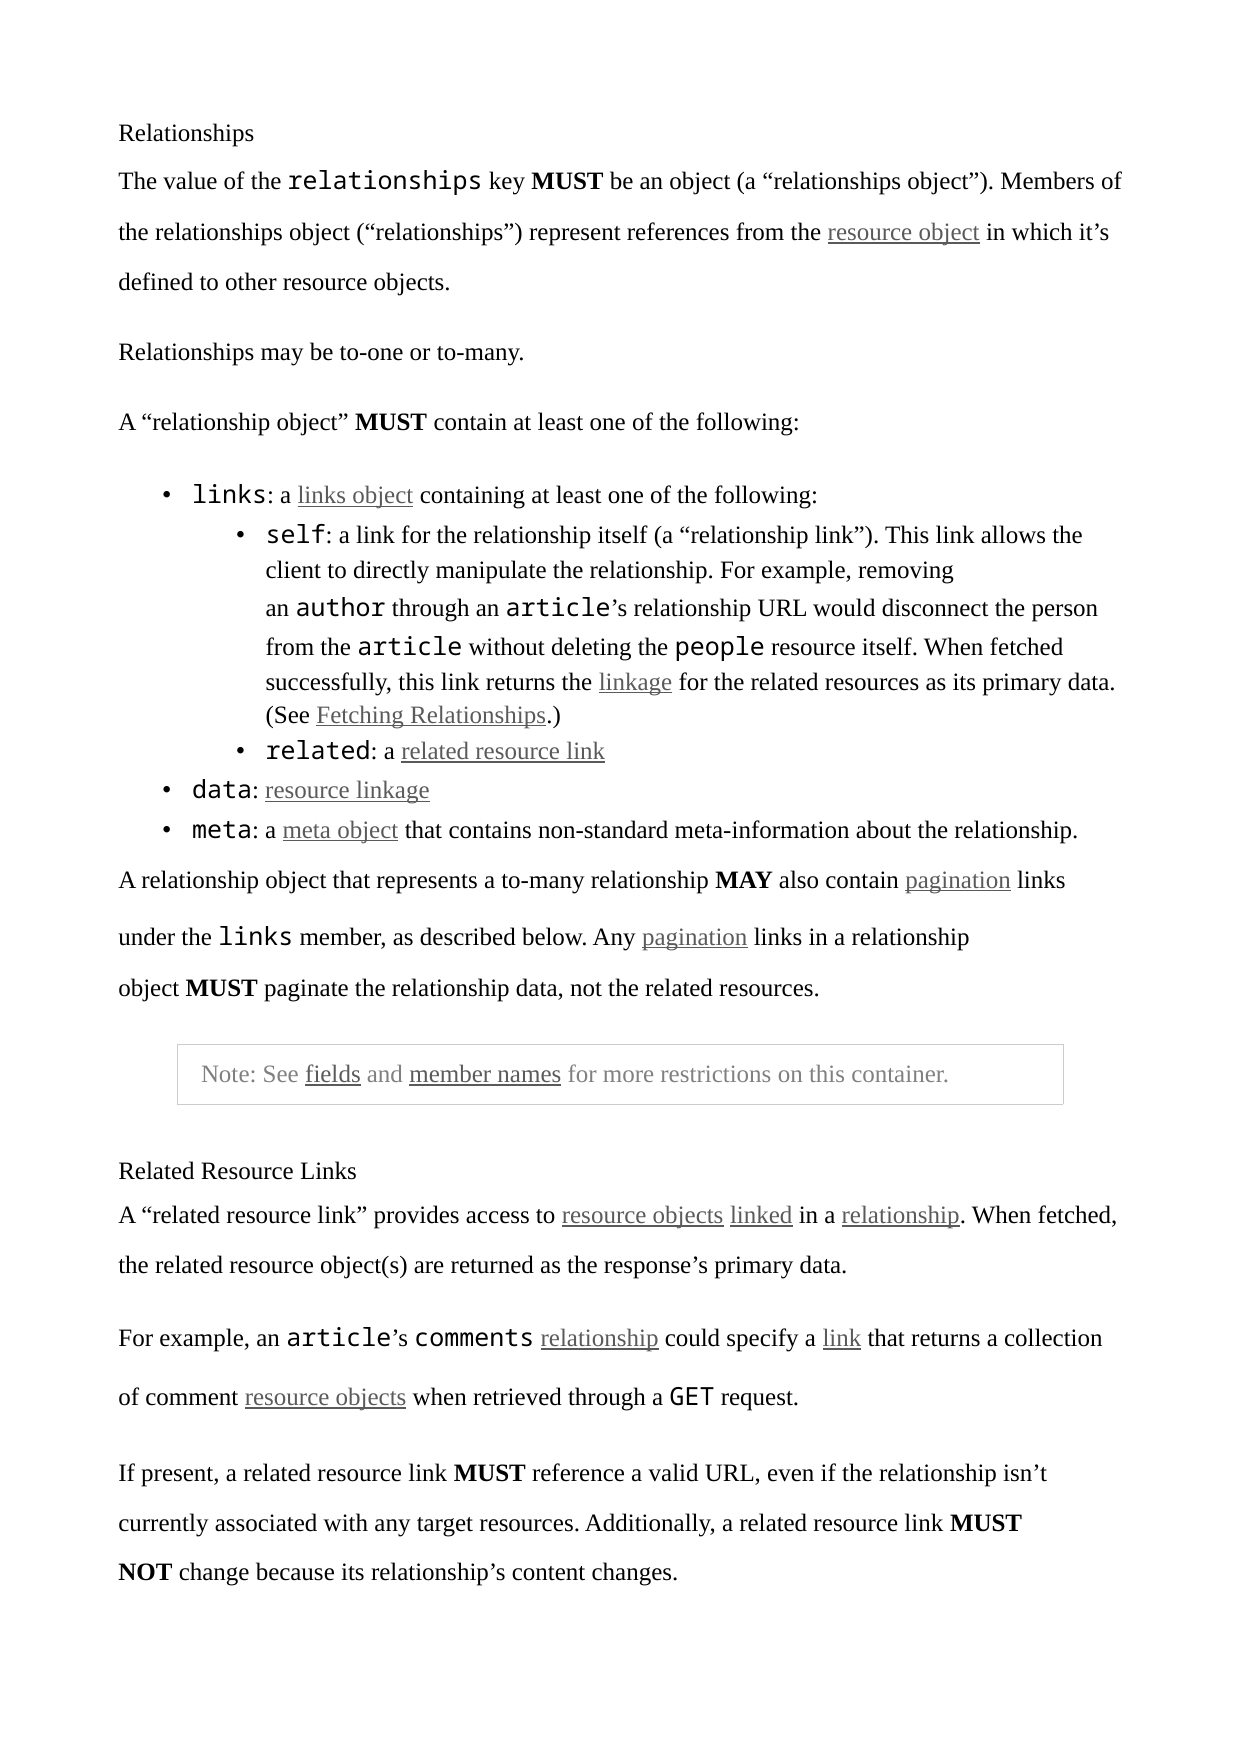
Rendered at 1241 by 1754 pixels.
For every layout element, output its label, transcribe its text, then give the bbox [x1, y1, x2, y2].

text A relationship object that represents a to-many relationship MAY also contain pagination links under the links member, as described below. Any pagination links in a relationship object MUST paginate the relationship data, not the related resources. [118, 865, 1122, 1002]
text Relationships may be to-one or to-many. [118, 337, 1122, 366]
subtitle Related Resource Links [118, 1156, 1122, 1185]
text A “related resource link” provides access to resource objects linked in a relationship. When fetched, the related resource object(s) are returned as the response’s primary data. [118, 1200, 1122, 1279]
list self: a link for the relationship itself (a “relationship link”). This link allows the client to directly manipulate the relationship. For example, removing an author through an article’s relationship URL would disconnect the person from the article without deleting the people resource itself. When fetched successfully, this link returns the linkage for the related resources as its primary data. (See Fetching Relationships.) [236, 516, 1122, 729]
subtitle Relationships [118, 118, 1122, 147]
text For example, an article’s comments relationship could specify a link that returns a collection of comment resource objects when retrieved through a GET request. [118, 1320, 1122, 1413]
list links: a links object containing at least one of the following: [162, 477, 1122, 511]
text If present, a related resource link MUST reference a valid URL, even if the relationship isn’t currently associated with any target resources. Additionally, a related resource link MUST NOT change because its relationship’s content changes. [118, 1458, 1122, 1586]
list data: resource linkage [162, 772, 1122, 806]
text A “relationship object” MUST contain at least one of the following: [118, 407, 1122, 436]
text Note: See fields and member names for more restrictions on this container. [178, 1045, 1063, 1104]
text The value of the relationships key MUST be an object (a “relationships object”). Members of the relationships object (“relationships”) represent references from the resource object in which it’s defined to other resource objects. [118, 162, 1122, 296]
list meta: a meta object that contains non-standard meta-information about the relationship. [162, 811, 1122, 845]
list related: a related resource link [236, 733, 1122, 767]
